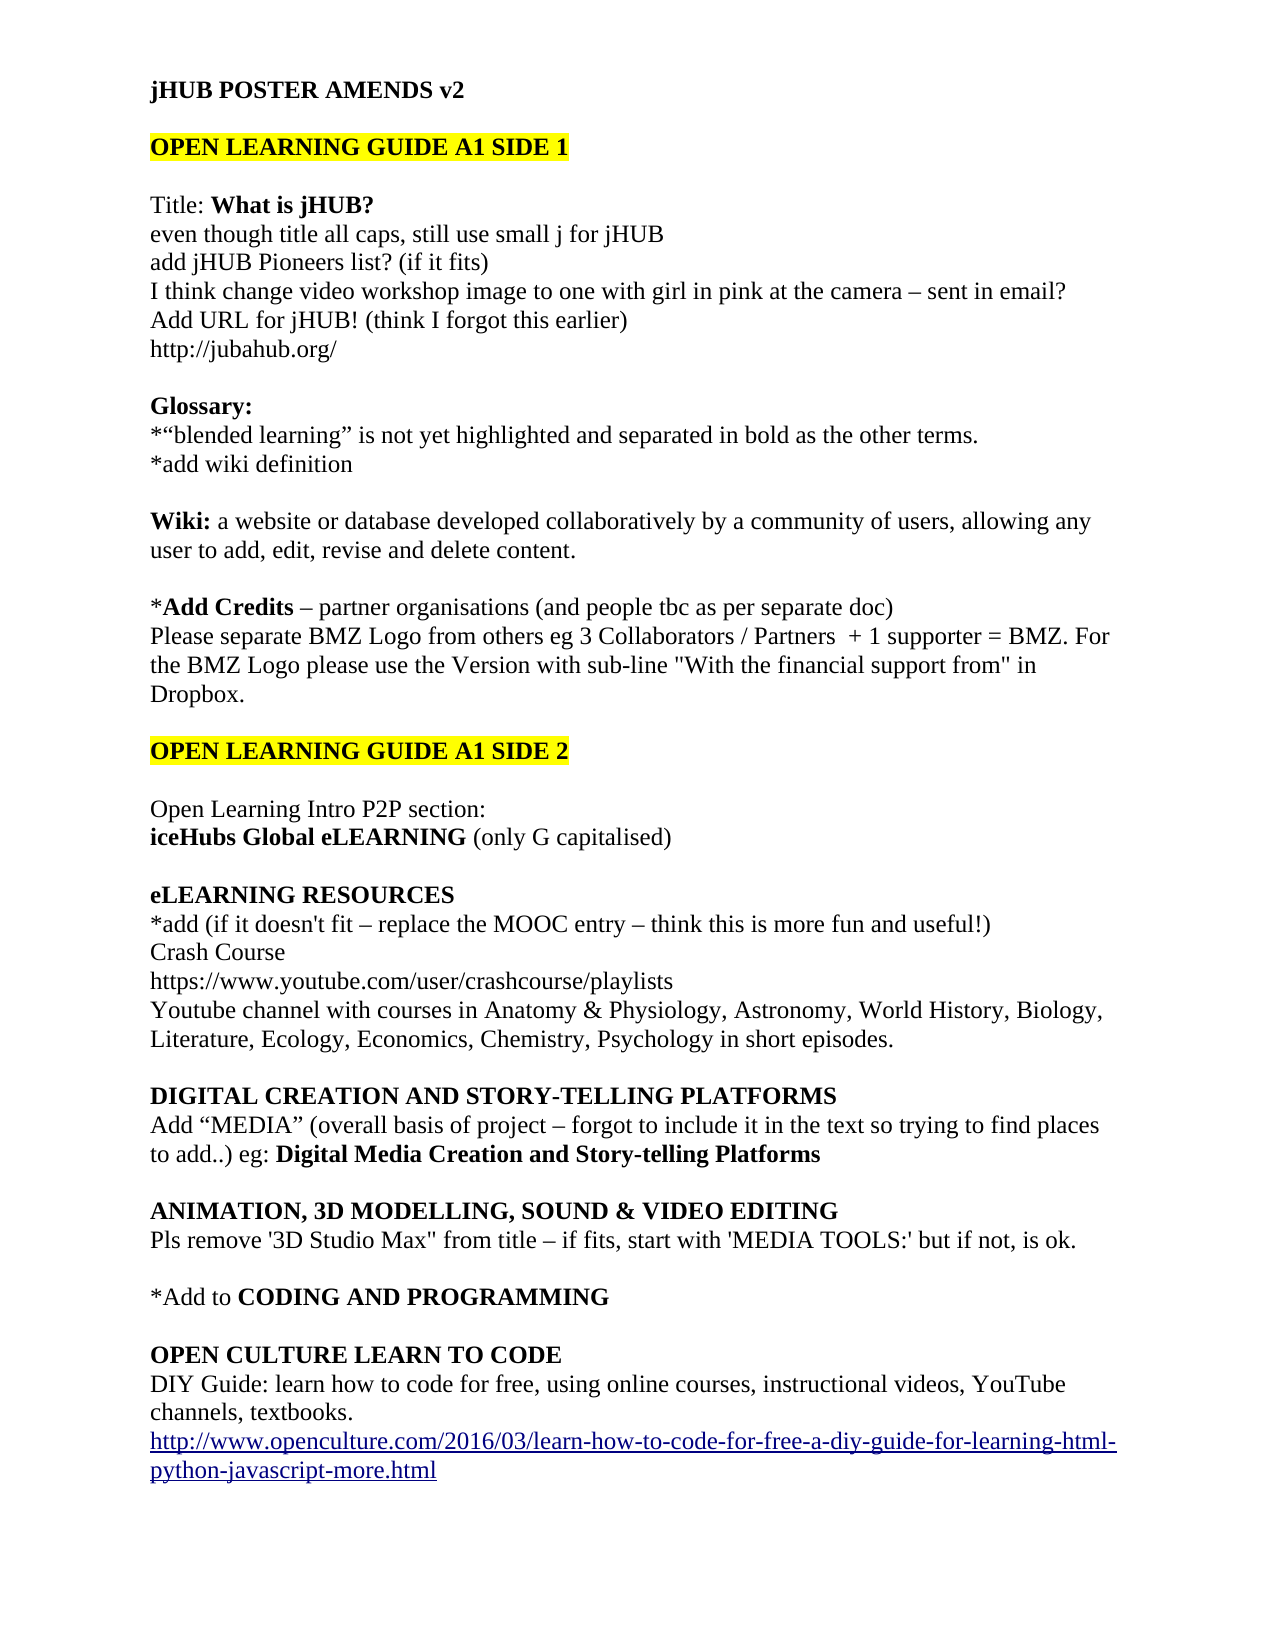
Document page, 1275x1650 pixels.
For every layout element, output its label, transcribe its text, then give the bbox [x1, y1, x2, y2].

text add jHUB Pioneers list? (if it fits) [150, 247, 1125, 276]
text OPEN LEARNING GUIDE A1 SIDE 1 Title: What is jHUB? even though title all caps, still use small j for jHUB [150, 104, 1125, 247]
text Please separate BMZ Logo from others eg 3 Collaborators / Partners + 1 supporter = BMZ. For the BMZ Logo please use the Version with sub-line "With the financial support from" in Dropbox. OPEN LEARNING GUIDE A1 SIDE 2 Open Learning Intro P2P section: iceHubs Global eLEARNING (only G capitalised) [150, 621, 1125, 851]
text Glossary: [150, 391, 1125, 420]
text DIY Guide: learn how to code for free, using online courses, instructional videos, YouTube channels, textbooks. [150, 1369, 1125, 1426]
text http://jubahub.org/ [150, 334, 1125, 362]
text http://www.openculture.com/2016/03/learn-how-to-code-for-free-a-diy-guide-for-learning-html-python-javascript-more.html [150, 1426, 1125, 1484]
text Wiki: a website or database developed collaboratively by a community of users, allowing any user to add, edit, revise and delete content. [150, 506, 1125, 564]
text I think change video workshop image to one with girl in pink at the camera – sent in email? [150, 276, 1125, 305]
text Add “MEDIA” (overall basis of project – forgot to include it in the text so trying to find places to add..) eg: Digital Media Creation and Story-telling Platforms [150, 1110, 1125, 1167]
text Crash Course https://www.youtube.com/user/crashcourse/playlists Youtube channel with courses in Anatomy & Physiology, Astronomy, World History, Biology, Literature, Ecology, Economics, Chemistry, Psychology in short episodes. [150, 937, 1125, 1052]
text *add wiki definition [150, 449, 1125, 477]
text OPEN CULTURE LEARN TO CODE [150, 1340, 1125, 1369]
text *“blended learning” is not yet highlighted and separated in bold as the other terms. [150, 420, 1125, 449]
text DIGITAL CREATION AND STORY-TELLING PLATFORMS [150, 1081, 1125, 1110]
text jHUB POSTER AMENDS v2 [150, 75, 1125, 104]
text eLEARNING RESOURCES [150, 880, 1125, 909]
text *Add to CODING AND PROGRAMMING [150, 1282, 1125, 1311]
text *add (if it doesn't fit – replace the MOOC entry – think this is more fun and useful!) [150, 909, 1125, 937]
text Add URL for jHUB! (think I forgot this earlier) [150, 305, 1125, 334]
text *Add Credits – partner organisations (and people tbc as per separate doc) [150, 592, 1125, 621]
text ANIMATION, 3D MODELLING, SOUND & VIDEO EDITING Pls remove '3D Studio Max" from title – if fits, start with 'MEDIA TOOLS:' but if not, is ok. [150, 1167, 1125, 1282]
